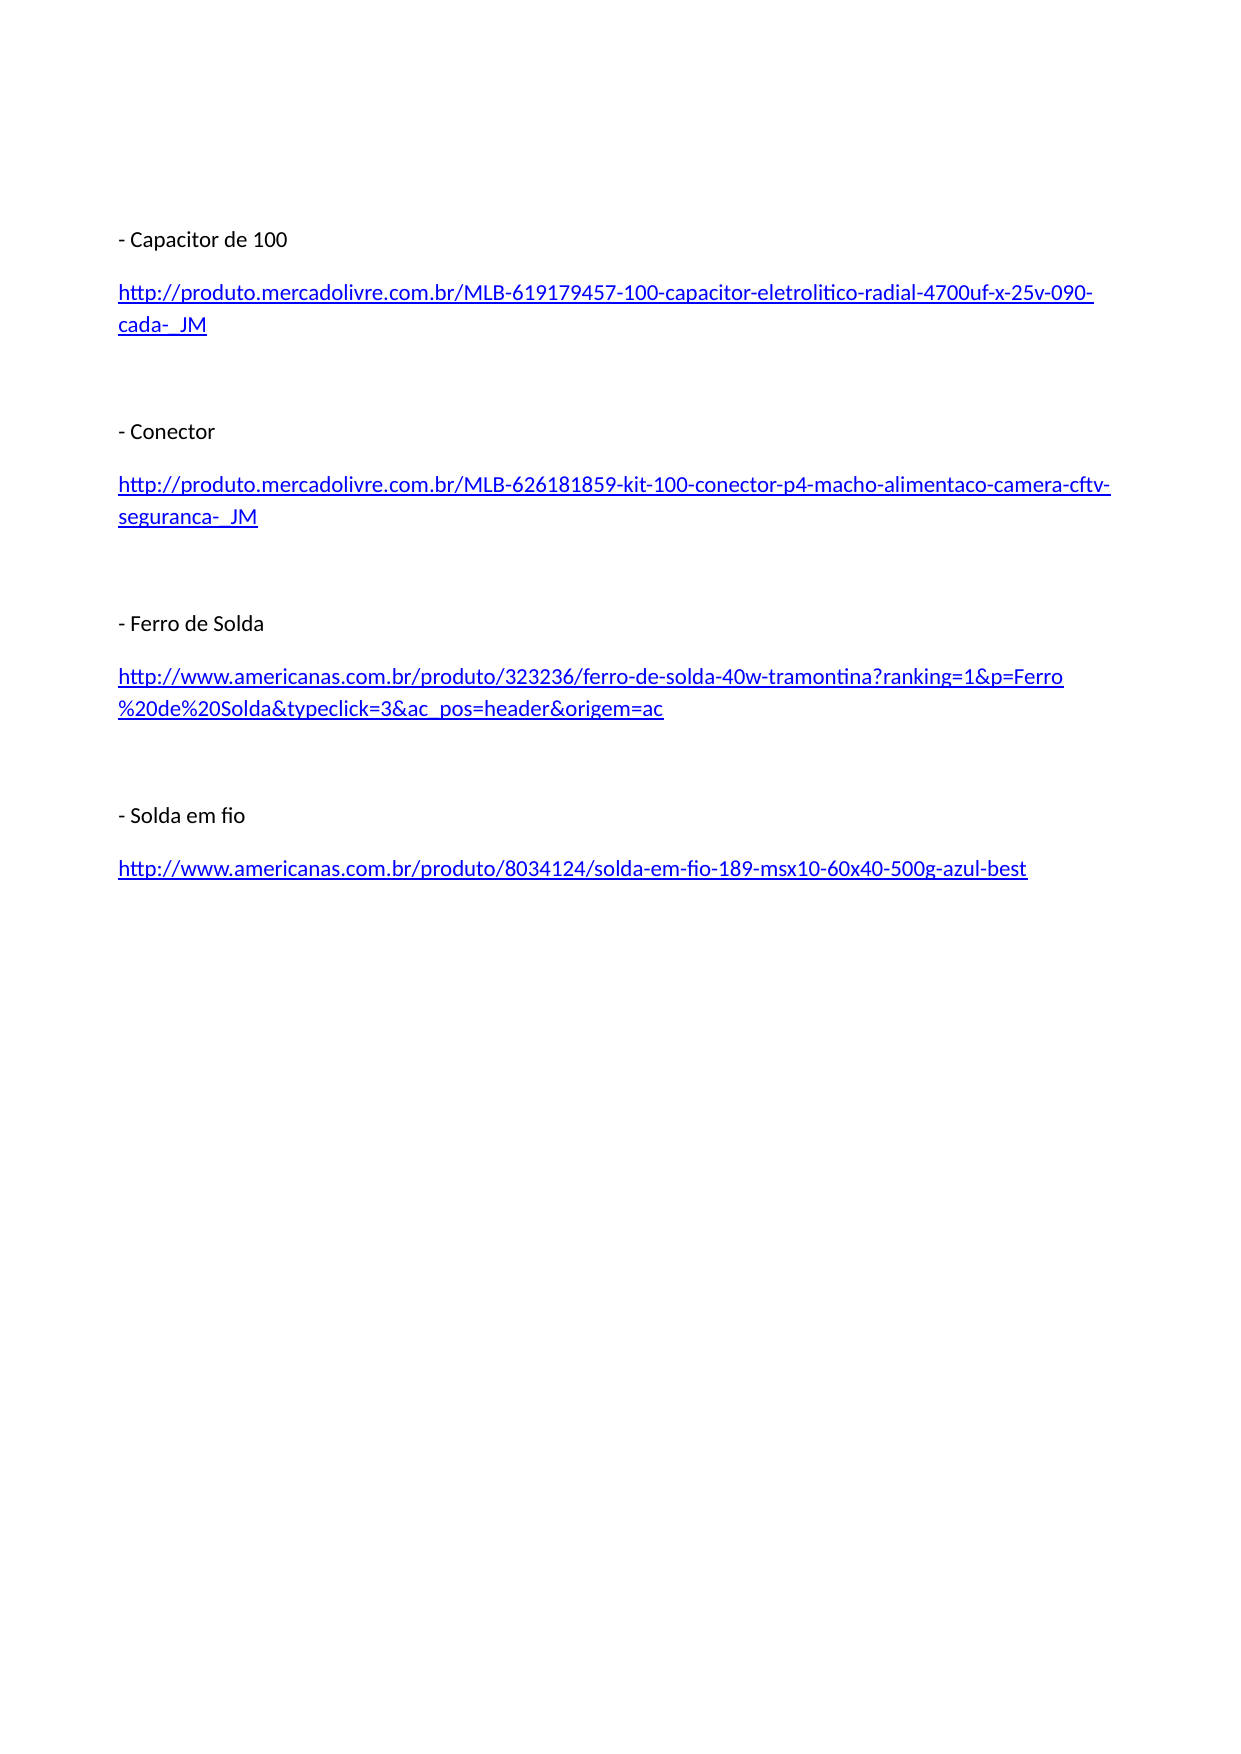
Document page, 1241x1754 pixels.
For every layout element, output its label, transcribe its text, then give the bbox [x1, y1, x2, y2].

text - Ferro de Solda [118, 609, 1122, 637]
text http://produto.mercadolivre.com.br/MLB-619179457-100-capacitor-eletrolitico-radial-4700uf-x-25v-090-cada-_JM [118, 278, 1122, 338]
text - Conector [118, 417, 1122, 445]
text http://www.americanas.com.br/produto/323236/ferro-de-solda-40w-tramontina?ranking=1&p=Ferro%20de%20Solda&typeclick=3&ac_pos=header&origem=ac [118, 662, 1122, 722]
text http://produto.mercadolivre.com.br/MLB-626181859-kit-100-conector-p4-macho-alimentaco-camera-cftv-seguranca-_JM [118, 470, 1122, 530]
text http://www.americanas.com.br/produto/8034124/solda-em-fio-189-msx10-60x40-500g-azul-best [118, 854, 1122, 882]
text - Capacitor de 100 [118, 225, 1122, 253]
text - Solda em fio [118, 801, 1122, 829]
